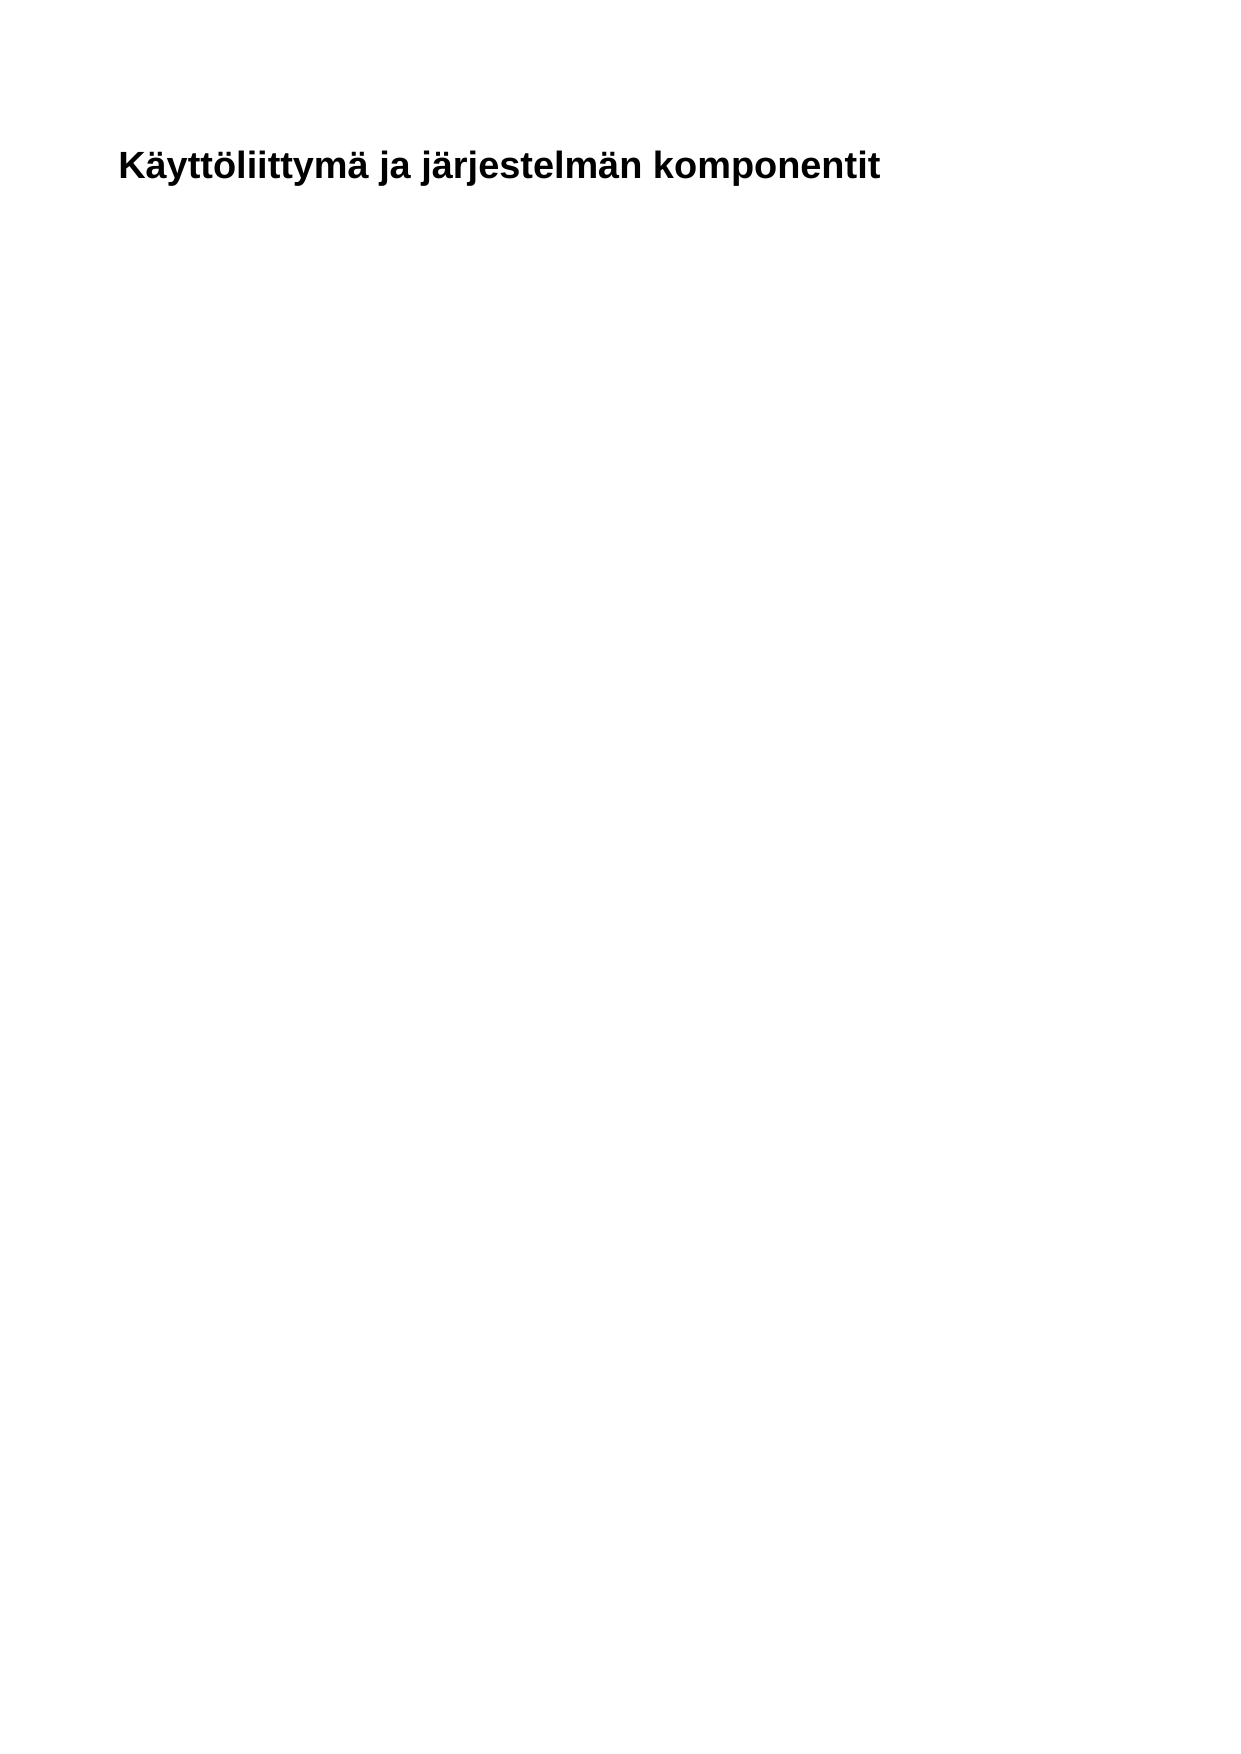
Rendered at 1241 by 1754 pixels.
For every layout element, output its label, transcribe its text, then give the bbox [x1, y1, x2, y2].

subtitle Käyttöliittymä ja järjestelmän komponentit [118, 143, 1122, 187]
